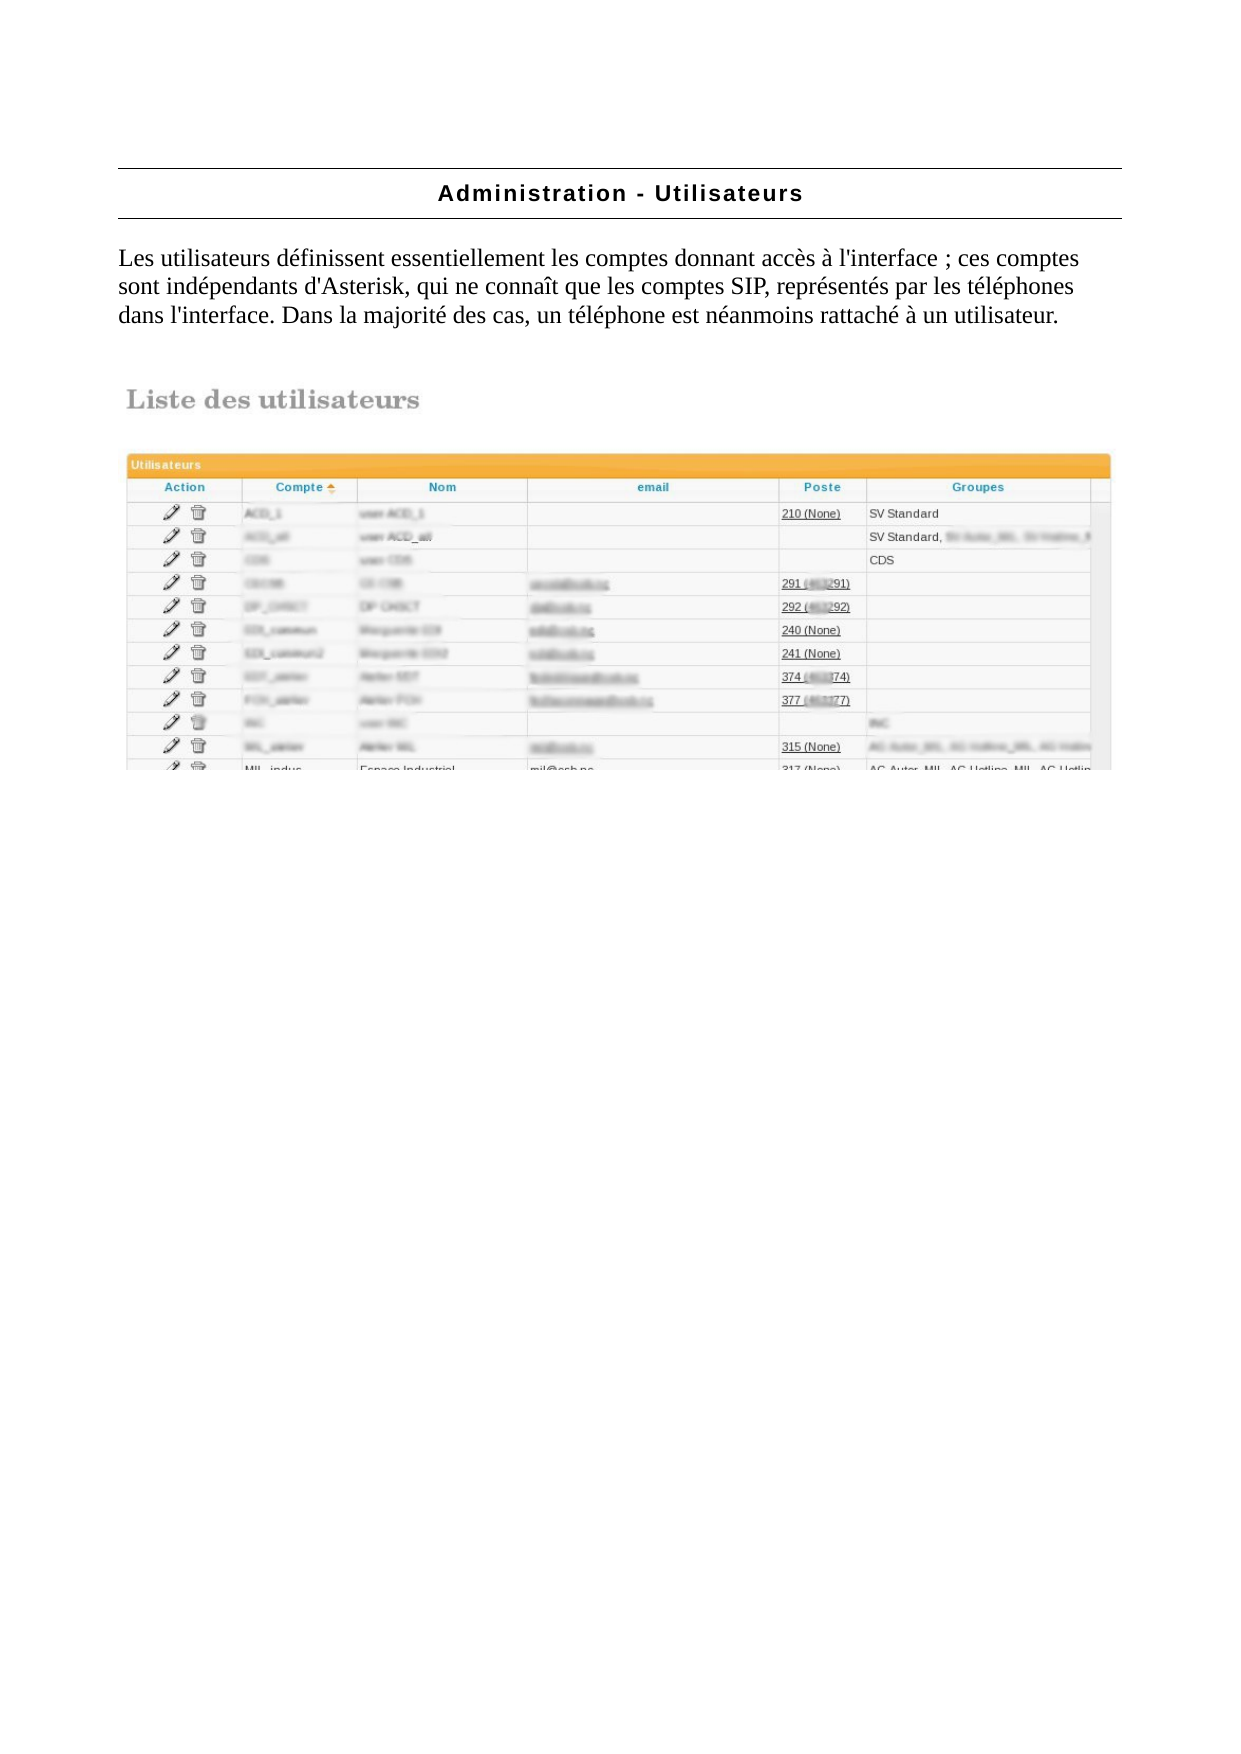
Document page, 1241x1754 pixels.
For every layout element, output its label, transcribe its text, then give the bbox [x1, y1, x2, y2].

picture [118, 381, 1123, 770]
subtitle Administration - Utilisateurs [118, 169, 1122, 218]
text Les utilisateurs définissent essentiellement les comptes donnant accès à l'interface ; ces comptes sont indépendants d'Asterisk, qui ne connaît que les comptes SIP, représentés par les téléphones dans l'interface. Dans la majorité des cas, un téléphone est néanmoins rattaché à un utilisateur. [118, 243, 1122, 329]
